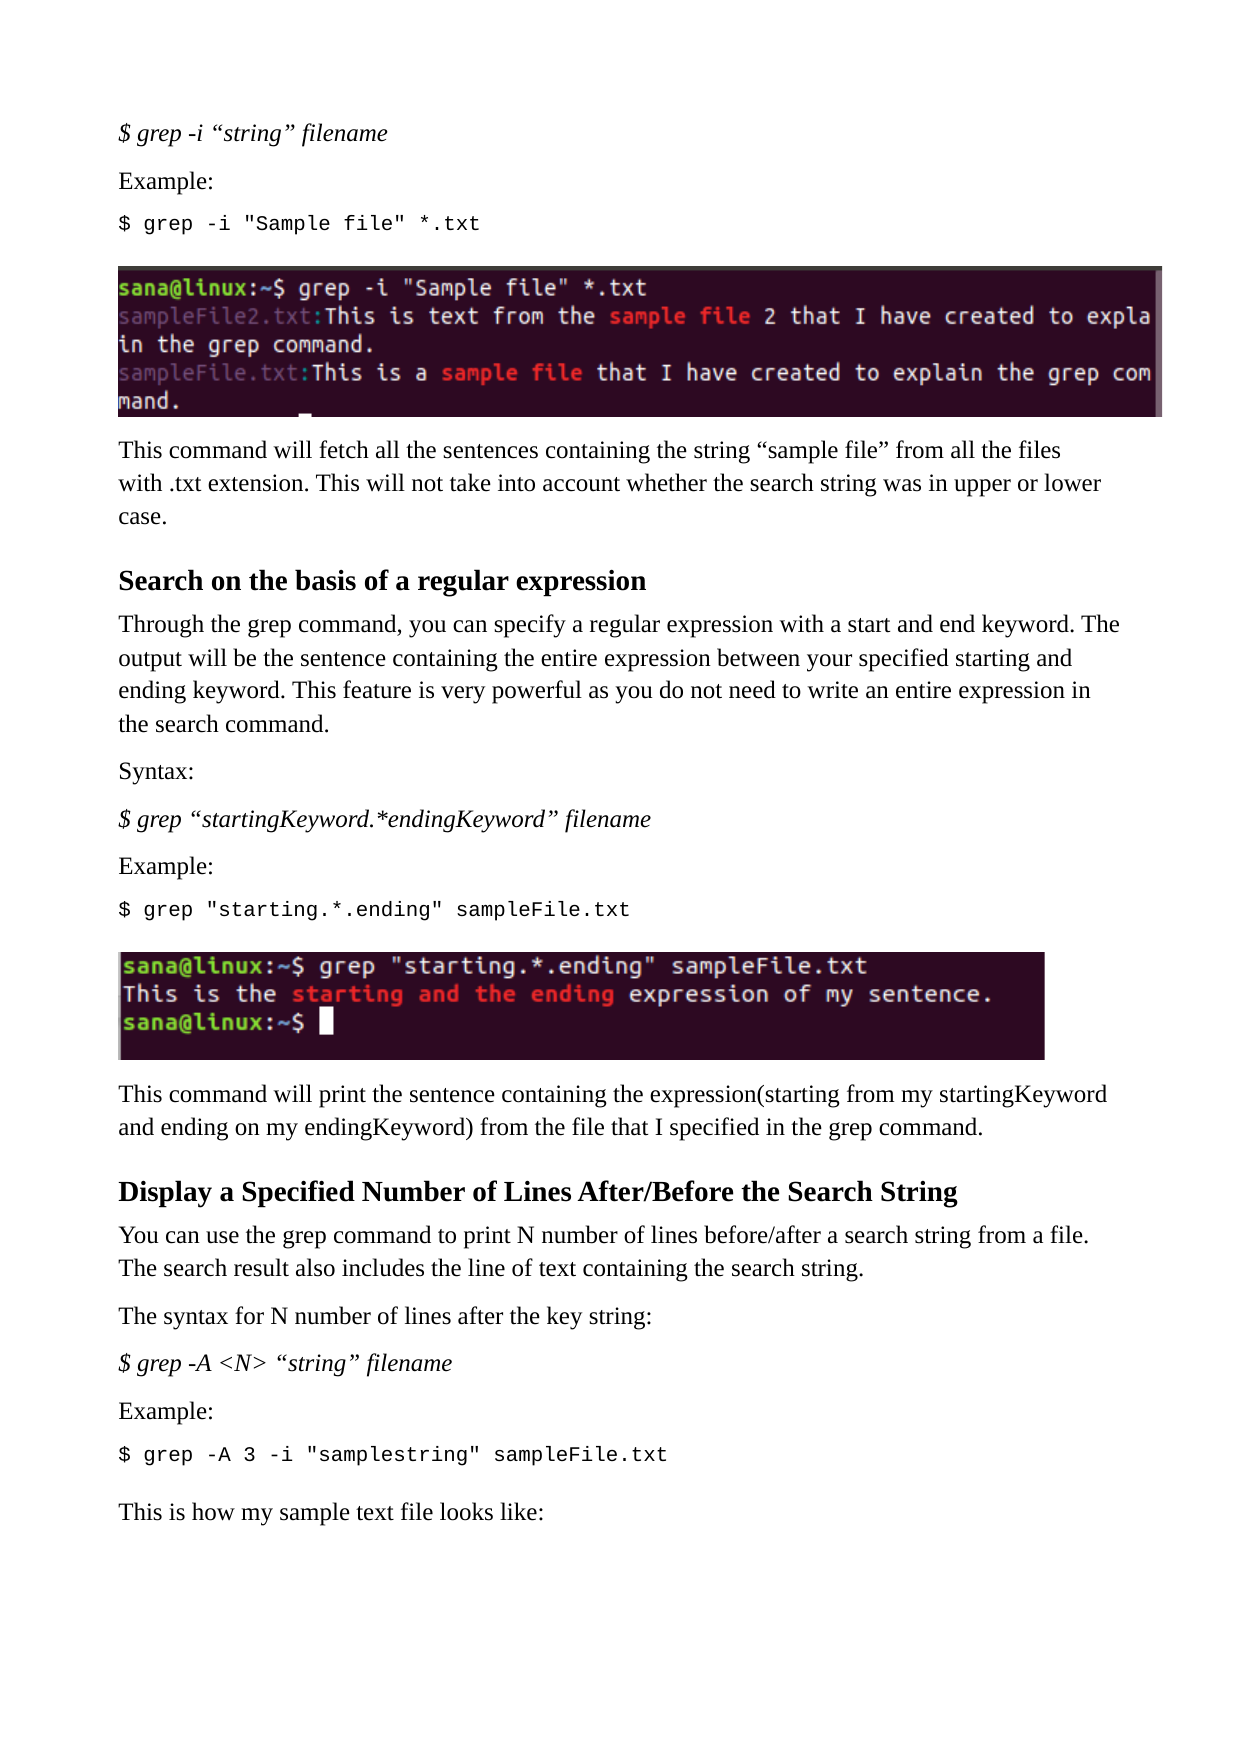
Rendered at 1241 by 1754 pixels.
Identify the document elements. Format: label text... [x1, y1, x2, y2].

text $ grep “startingKeyword.*endingKeyword” filename [118, 804, 1122, 833]
text $ grep -i "Sample file" *.txt [118, 213, 1122, 237]
text $ grep -i “string” filename [118, 118, 1122, 147]
text The syntax for N number of lines after the key string: [118, 1301, 1122, 1329]
text Example: [118, 851, 1122, 880]
text This command will fetch all the sentences containing the string “sample file” from all the files with .txt extension. This will not take into account whether the search string was in upper or lower case. [118, 435, 1122, 530]
text Example: [118, 1396, 1122, 1425]
text This is how my sample text file looks like: [118, 1497, 1122, 1525]
subtitle Display a Specified Number of Lines After/Before the Search String [118, 1174, 1122, 1208]
text $ grep -A 3 -i "samplestring" sampleFile.txt [118, 1443, 1122, 1467]
subtitle Search on the basis of a regular expression [118, 563, 1122, 597]
text Syntax: [118, 756, 1122, 785]
text $ grep "starting.*.ending" sampleFile.txt [118, 899, 1122, 923]
text Through the grep command, you can specify a regular expression with a start and end keyword. The output will be the sentence containing the entire expression between your specified starting and ending keyword. This feature is very powerful as you do not need to write an entire expression in the search command. [118, 609, 1122, 737]
picture [118, 952, 1045, 1060]
text This command will print the sentence containing the expression(starting from my startingKeyword and ending on my endingKeyword) from the file that I specified in the grep command. [118, 1079, 1122, 1141]
text You can use the grep command to print N number of lines before/after a search string from a file. The search result also includes the line of text containing the search string. [118, 1220, 1122, 1282]
text $ grep -A <N> “string” filename [118, 1348, 1122, 1377]
text Example: [118, 166, 1122, 194]
picture [118, 266, 1163, 417]
